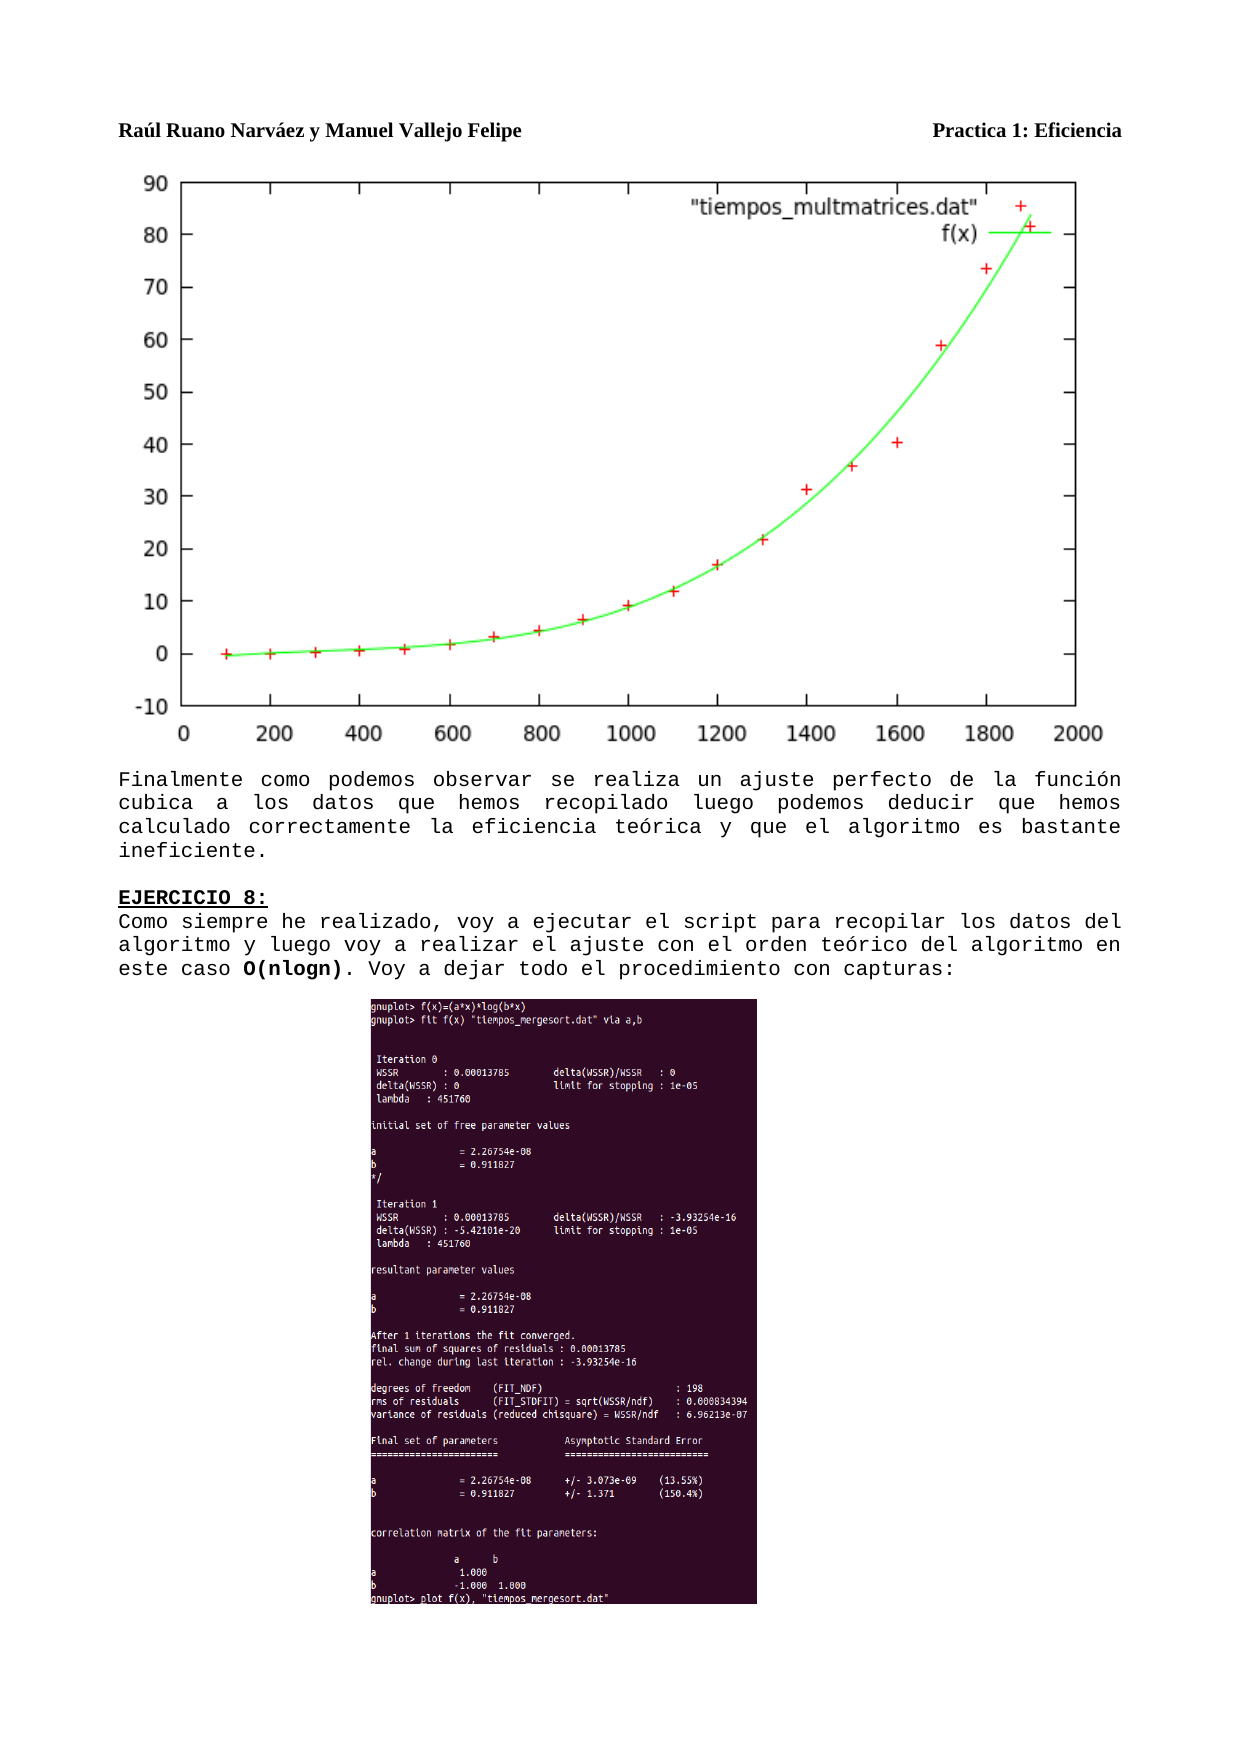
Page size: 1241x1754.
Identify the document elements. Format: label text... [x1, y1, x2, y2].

picture [129, 171, 1111, 746]
text Como siempre he realizado, voy a ejecutar el script para recopilar los datos del algoritmo y luego voy a realizar el ajuste con el orden teórico del algoritmo en este caso O(nlogn). Voy a dejar todo el procedimiento con capturas: [118, 911, 1122, 982]
picture [370, 999, 757, 1604]
text Finalmente como podemos observar se realiza un ajuste perfecto de la función cubica a los datos que hemos recopilado luego podemos deducir que hemos calculado correctamente la eficiencia teórica y que el algoritmo es bastante ineficiente. [118, 769, 1122, 863]
text EJERCICIO 8: [118, 887, 1122, 911]
